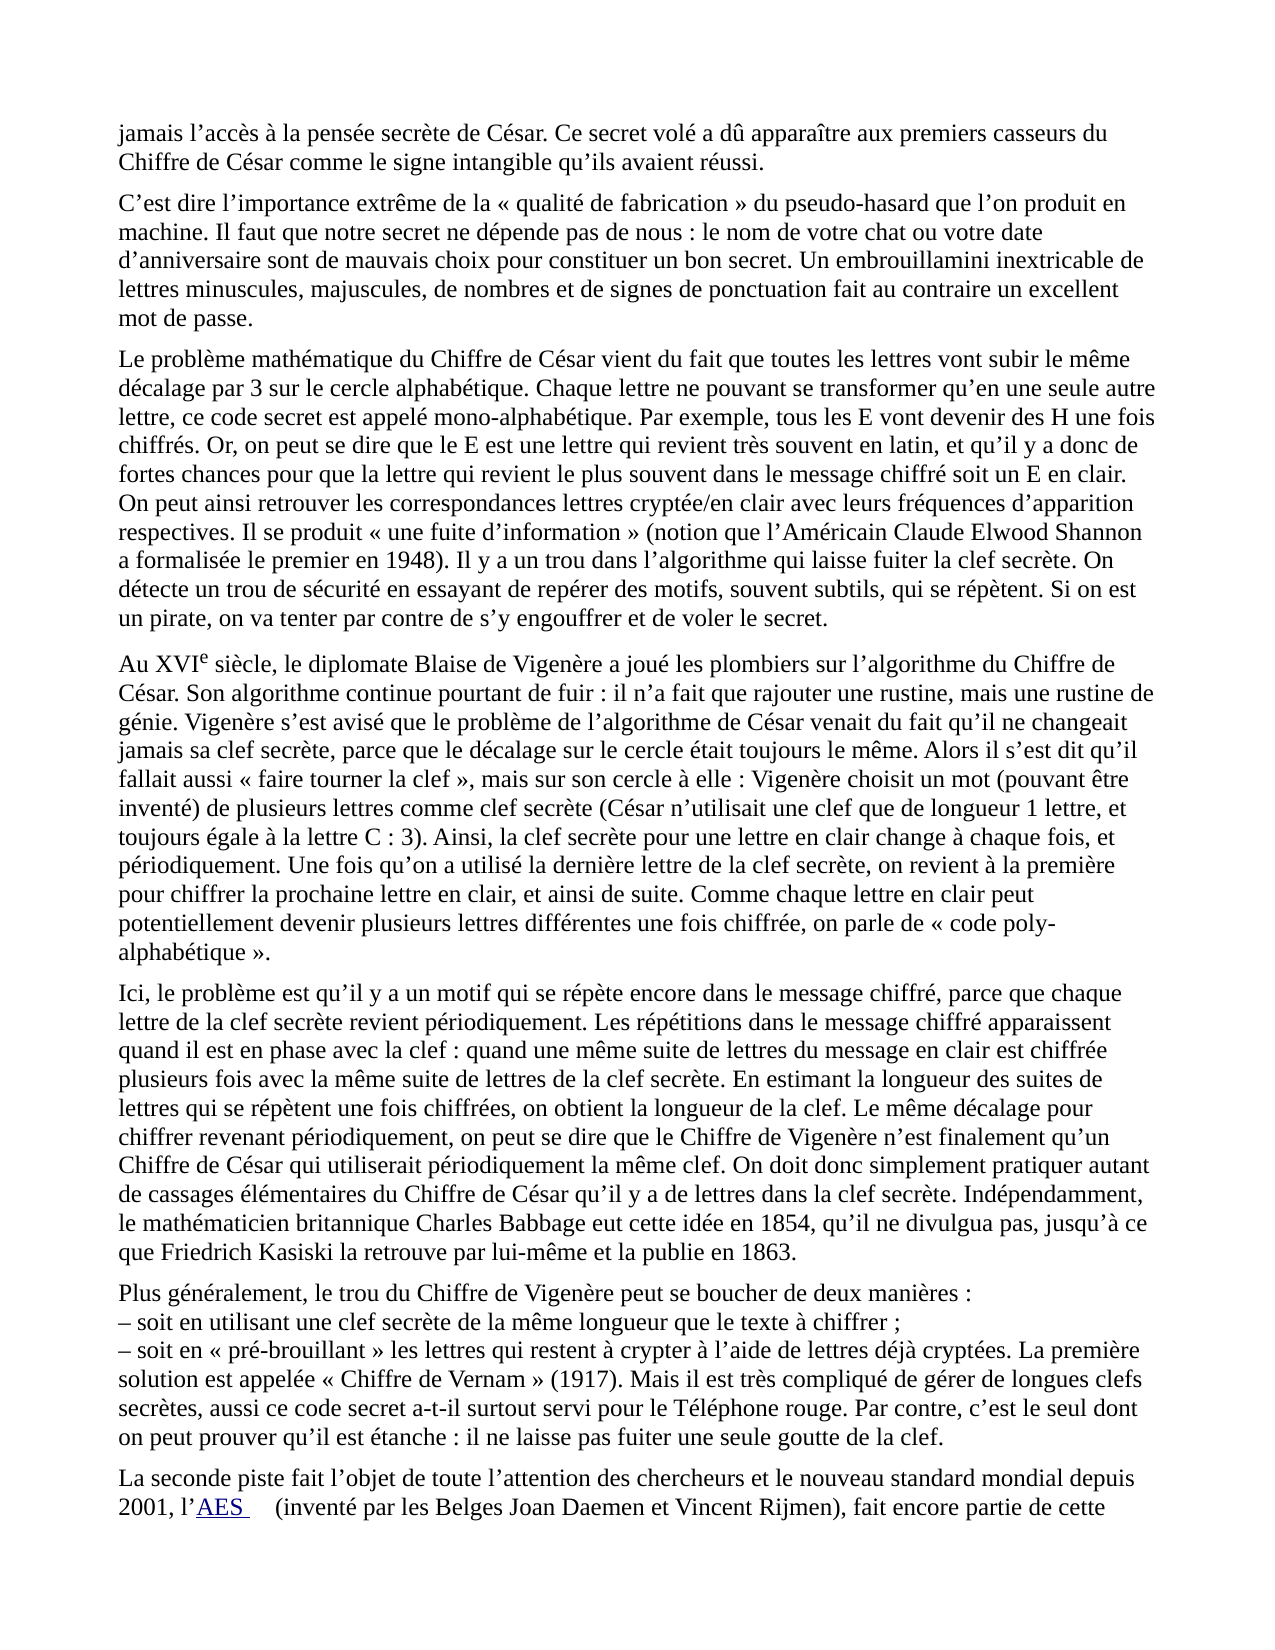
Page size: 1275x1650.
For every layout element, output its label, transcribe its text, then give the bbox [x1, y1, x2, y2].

text Plus généralement, le trou du Chiffre de Vigenère peut se boucher de deux manières : – soit en utilisant une clef secrète de la même longueur que le texte à chiffrer ; – soit en « pré-brouillant » les lettres qui restent à crypter à l’aide de lettres déjà cryptées. La première solution est appelée « Chiffre de Vernam » (1917). Mais il est très compliqué de gérer de longues clefs secrètes, aussi ce code secret a-t-il surtout servi pour le Téléphone rouge. Par contre, c’est le seul dont on peut prouver qu’il est étanche : il ne laisse pas fuiter une seule goutte de la clef. [118, 1278, 1157, 1450]
text Le problème mathématique du Chiffre de César vient du fait que toutes les lettres vont subir le même décalage par 3 sur le cercle alphabétique. Chaque lettre ne pouvant se transformer qu’en une seule autre lettre, ce code secret est appelé mono-alphabétique. Par exemple, tous les E vont devenir des H une fois chiffrés. Or, on peut se dire que le E est une lettre qui revient très souvent en latin, et qu’il y a donc de fortes chances pour que la lettre qui revient le plus souvent dans le message chiffré soit un E en clair. On peut ainsi retrouver les correspondances lettres cryptée/en clair avec leurs fréquences d’apparition respectives. Il se produit « une fuite d’information » (notion que l’Américain Claude Elwood Shannon a formalisée le premier en 1948). Il y a un trou dans l’algorithme qui laisse fuiter la clef secrète. On détecte un trou de sécurité en essayant de repérer des motifs, souvent subtils, qui se répètent. Si on est un pirate, on va tenter par contre de s’y engouffrer et de voler le secret. [118, 344, 1157, 632]
text jamais l’accès à la pensée secrète de César. Ce secret volé a dû apparaître aux premiers casseurs du Chiffre de César comme le signe intangible qu’ils avaient réussi. [118, 118, 1157, 176]
text Au XVIe siècle, le diplomate Blaise de Vigenère a joué les plombiers sur l’algorithme du Chiffre de César. Son algorithme continue pourtant de fuir : il n’a fait que rajouter une rustine, mais une rustine de génie. Vigenère s’est avisé que le problème de l’algorithme de César venait du fait qu’il ne changeait jamais sa clef secrète, parce que le décalage sur le cercle était toujours le même. Alors il s’est dit qu’il fallait aussi « faire tourner la clef », mais sur son cercle à elle : Vigenère choisit un mot (pouvant être inventé) de plusieurs lettres comme clef secrète (César n’utilisait une clef que de longueur 1 lettre, et toujours égale à la lettre C : 3). Ainsi, la clef secrète pour une lettre en clair change à chaque fois, et périodiquement. Une fois qu’on a utilisé la dernière lettre de la clef secrète, on revient à la première pour chiffrer la prochaine lettre en clair, et ainsi de suite. Comme chaque lettre en clair peut potentiellement devenir plusieurs lettres différentes une fois chiffrée, on parle de « code poly-alphabétique ». [118, 644, 1157, 965]
text C’est dire l’importance extrême de la « qualité de fabrication » du pseudo-hasard que l’on produit en machine. Il faut que notre secret ne dépende pas de nous : le nom de votre chat ou votre date d’anniversaire sont de mauvais choix pour constituer un bon secret. Un embrouillamini inextricable de lettres minuscules, majuscules, de nombres et de signes de ponctuation fait au contraire un excellent mot de passe. [118, 188, 1157, 332]
text Ici, le problème est qu’il y a un motif qui se répète encore dans le message chiffré, parce que chaque lettre de la clef secrète revient périodiquement. Les répétitions dans le message chiffré apparaissent quand il est en phase avec la clef : quand une même suite de lettres du message en clair est chiffrée plusieurs fois avec la même suite de lettres de la clef secrète. En estimant la longueur des suites de lettres qui se répètent une fois chiffrées, on obtient la longueur de la clef. Le même décalage pour chiffrer revenant périodiquement, on peut se dire que le Chiffre de Vigenère n’est finalement qu’un Chiffre de César qui utiliserait périodiquement la même clef. On doit donc simplement pratiquer autant de cassages élémentaires du Chiffre de César qu’il y a de lettres dans la clef secrète. Indépendamment, le mathématicien britannique Charles Babbage eut cette idée en 1854, qu’il ne divulgua pas, jusqu’à ce que Friedrich Kasiski la retrouve par lui-même et la publie en 1863. [118, 978, 1157, 1265]
text La seconde piste fait l’objet de toute l’attention des chercheurs et le nouveau standard mondial depuis 2001, l’AES (inventé par les Belges Joan Daemen et Vincent Rijmen), fait encore partie de cette [118, 1463, 1157, 1520]
